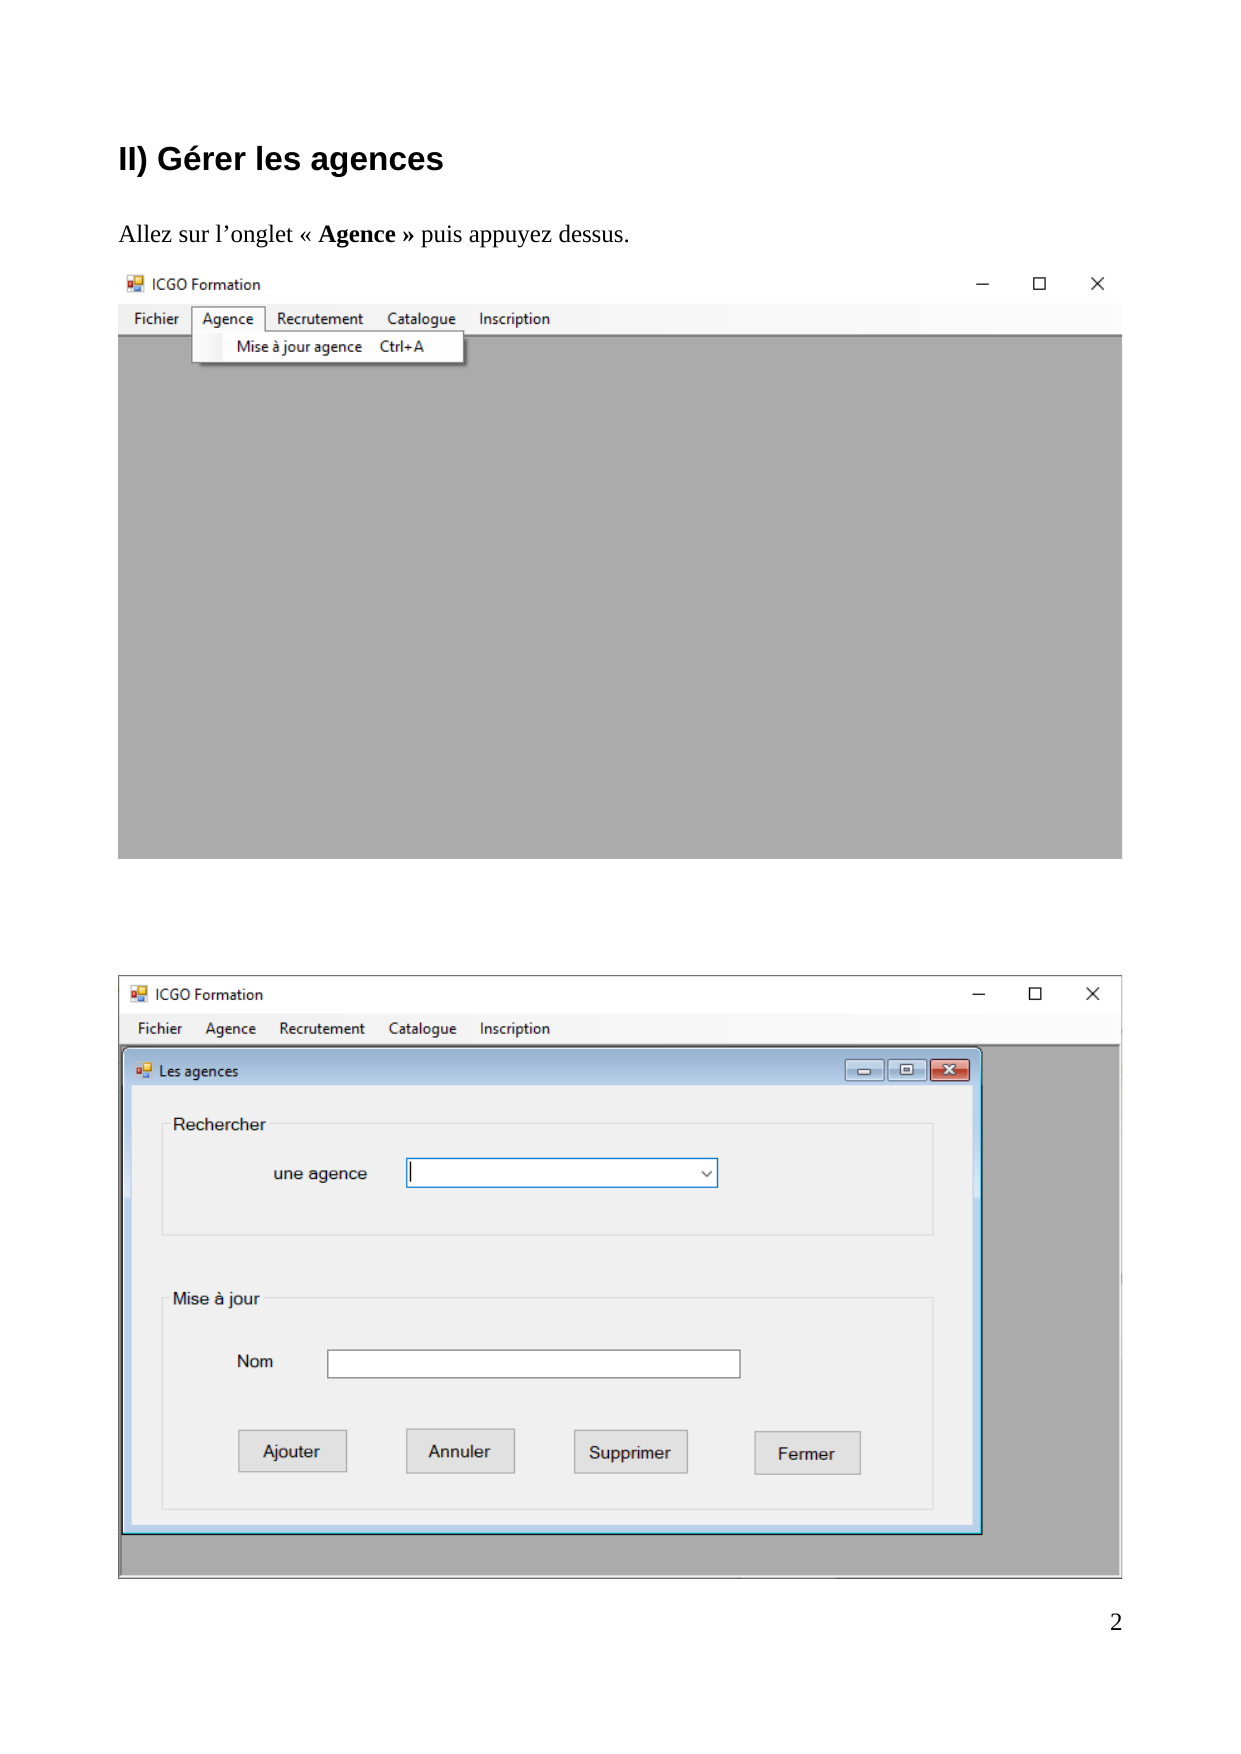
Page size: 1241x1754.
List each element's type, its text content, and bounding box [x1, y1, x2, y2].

subtitle II) Gérer les agences [118, 139, 1122, 177]
picture [118, 975, 1123, 1579]
picture [118, 266, 1123, 859]
text Allez sur l’onglet « Agence » puis appuyez dessus. [118, 219, 1122, 247]
